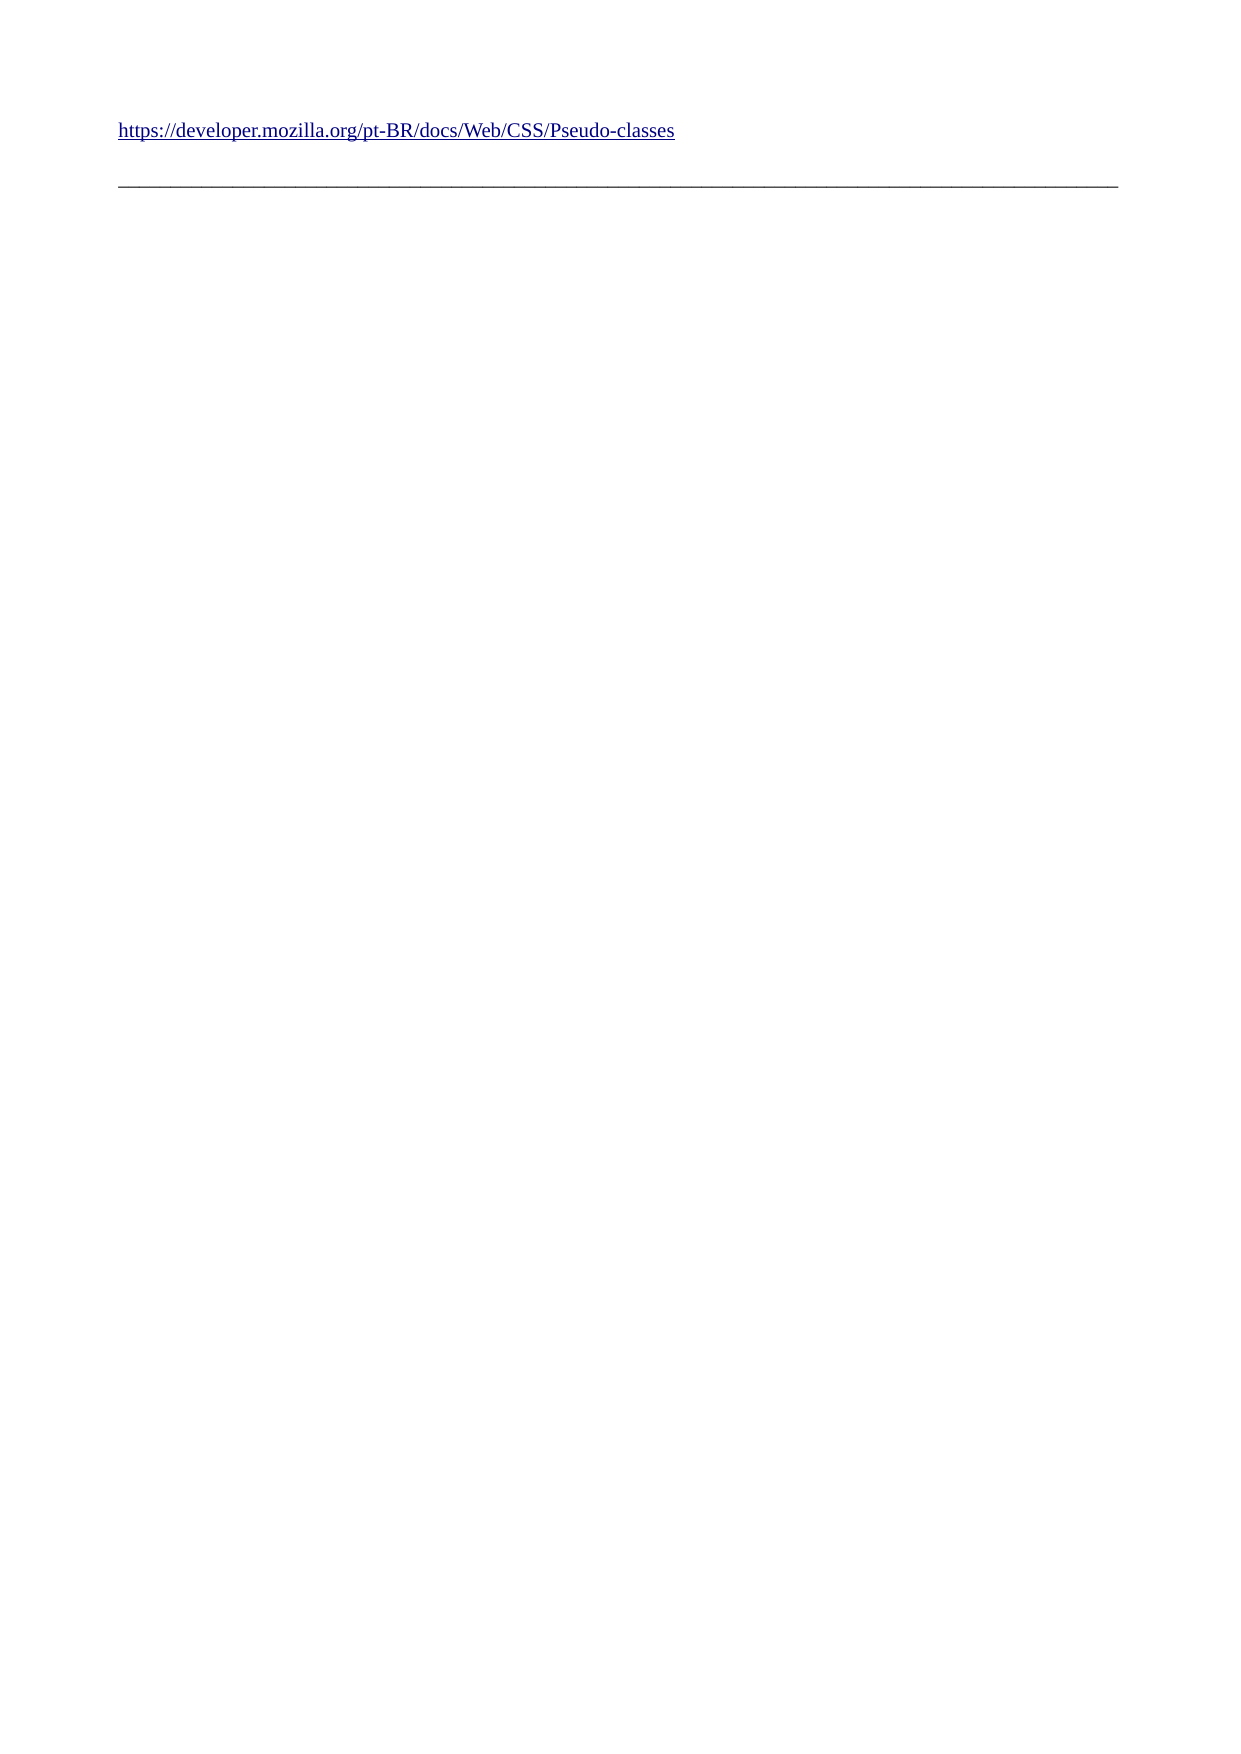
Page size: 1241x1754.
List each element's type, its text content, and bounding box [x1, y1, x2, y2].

text ________________________________________________________________________________________________ [118, 166, 1122, 190]
text https://developer.mozilla.org/pt-BR/docs/Web/CSS/Pseudo-classes [118, 118, 1122, 142]
